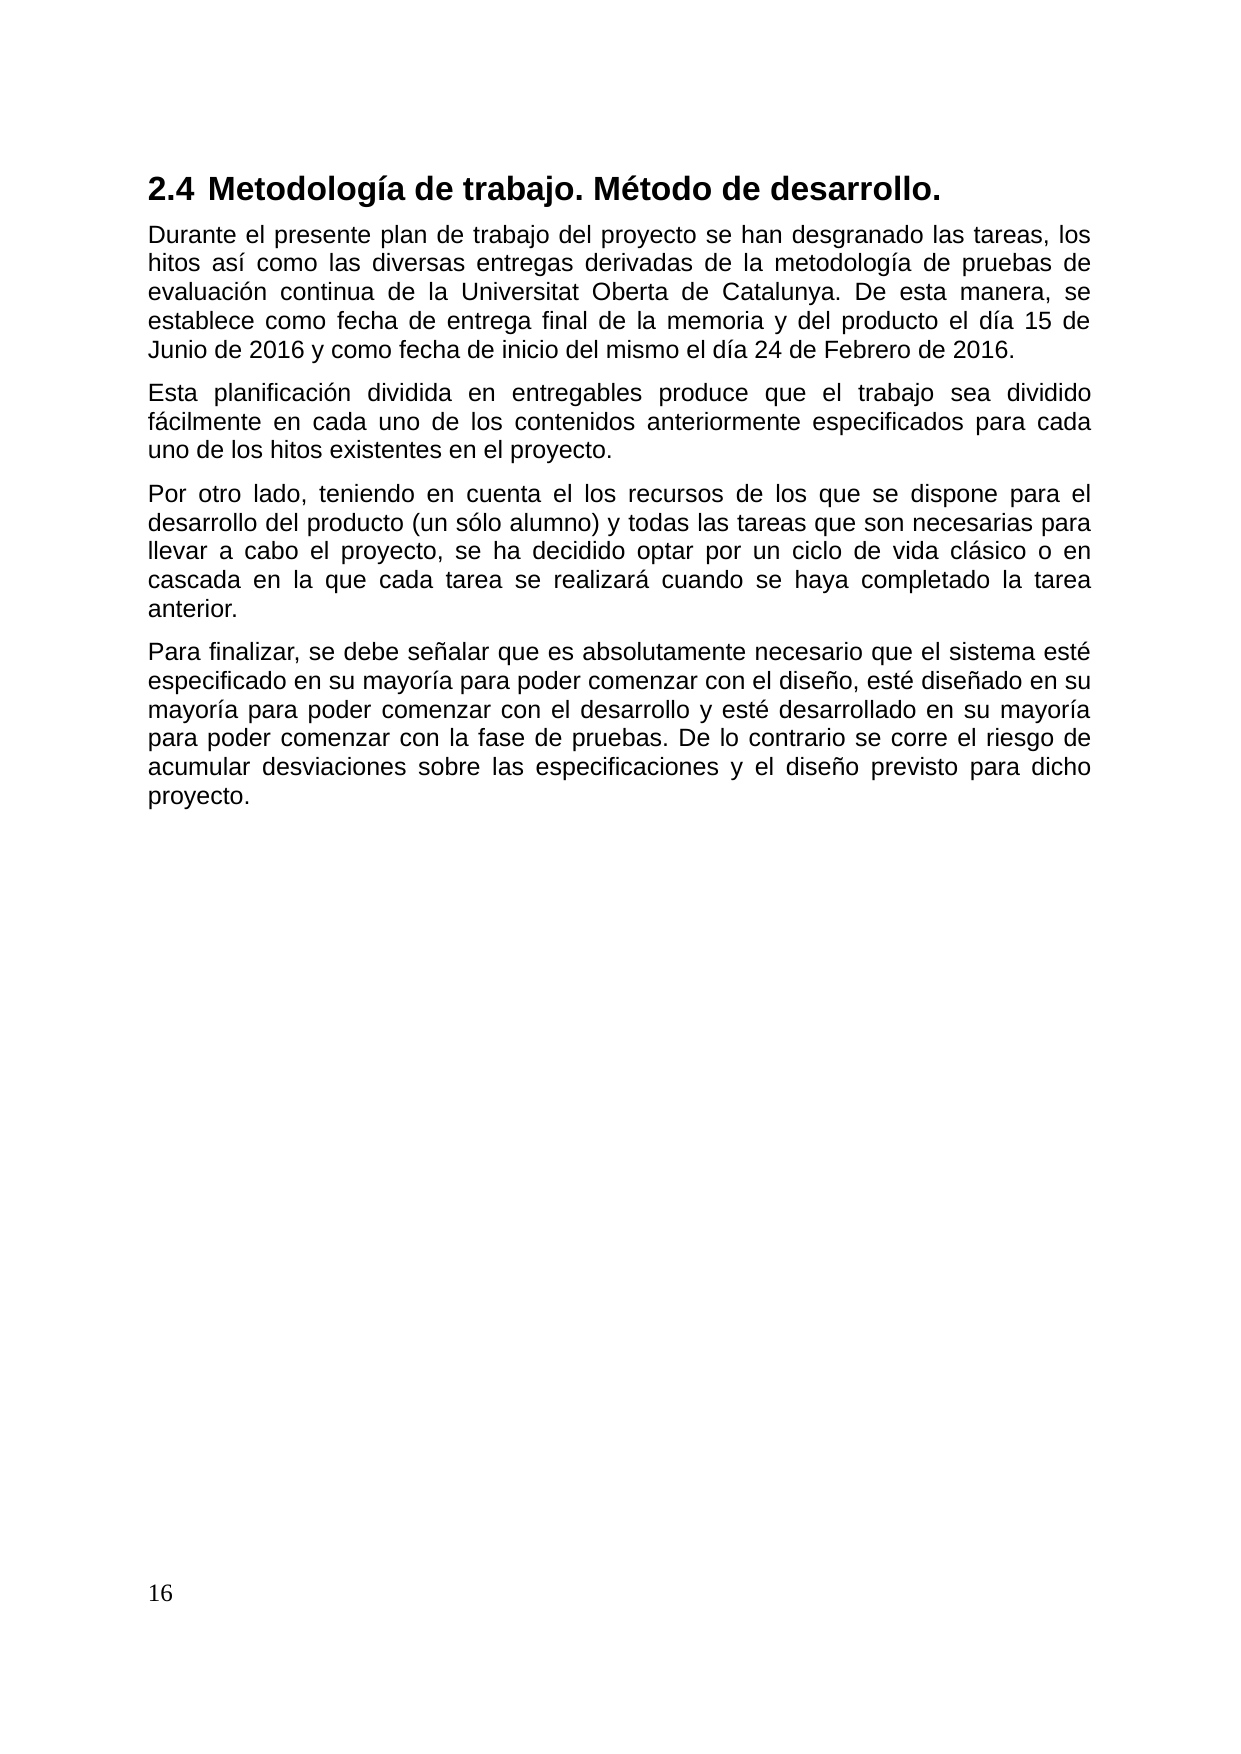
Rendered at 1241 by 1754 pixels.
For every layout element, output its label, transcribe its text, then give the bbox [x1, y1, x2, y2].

text Para finalizar, se debe señalar que es absolutamente necesario que el sistema esté especificado en su mayoría para poder comenzar con el diseño, esté diseñado en su mayoría para poder comenzar con el desarrollo y esté desarrollado en su mayoría para poder comenzar con la fase de pruebas. De lo contrario se corre el riesgo de acumular desviaciones sobre las especificaciones y el diseño previsto para dicho proyecto. [148, 637, 1093, 809]
subtitle Metodología de trabajo. Método de desarrollo. [148, 168, 1093, 207]
text Durante el presente plan de trabajo del proyecto se han desgranado las tareas, los hitos así como las diversas entregas derivadas de la metodología de pruebas de evaluación continua de la Universitat Oberta de Catalunya. De esta manera, se establece como fecha de entrega final de la memoria y del producto el día 15 de Junio de 2016 y como fecha de inicio del mismo el día 24 de Febrero de 2016. [148, 219, 1093, 363]
text Por otro lado, teniendo en cuenta el los recursos de los que se dispone para el desarrollo del producto (un sólo alumno) y todas las tareas que son necesarias para llevar a cabo el proyecto, se ha decidido optar por un ciclo de vida clásico o en cascada en la que cada tarea se realizará cuando se haya completado la tarea anterior. [148, 479, 1093, 622]
text Esta planificación dividida en entregables produce que el trabajo sea dividido fácilmente en cada uno de los contenidos anteriormente especificados para cada uno de los hitos existentes en el proyecto. [148, 378, 1093, 464]
